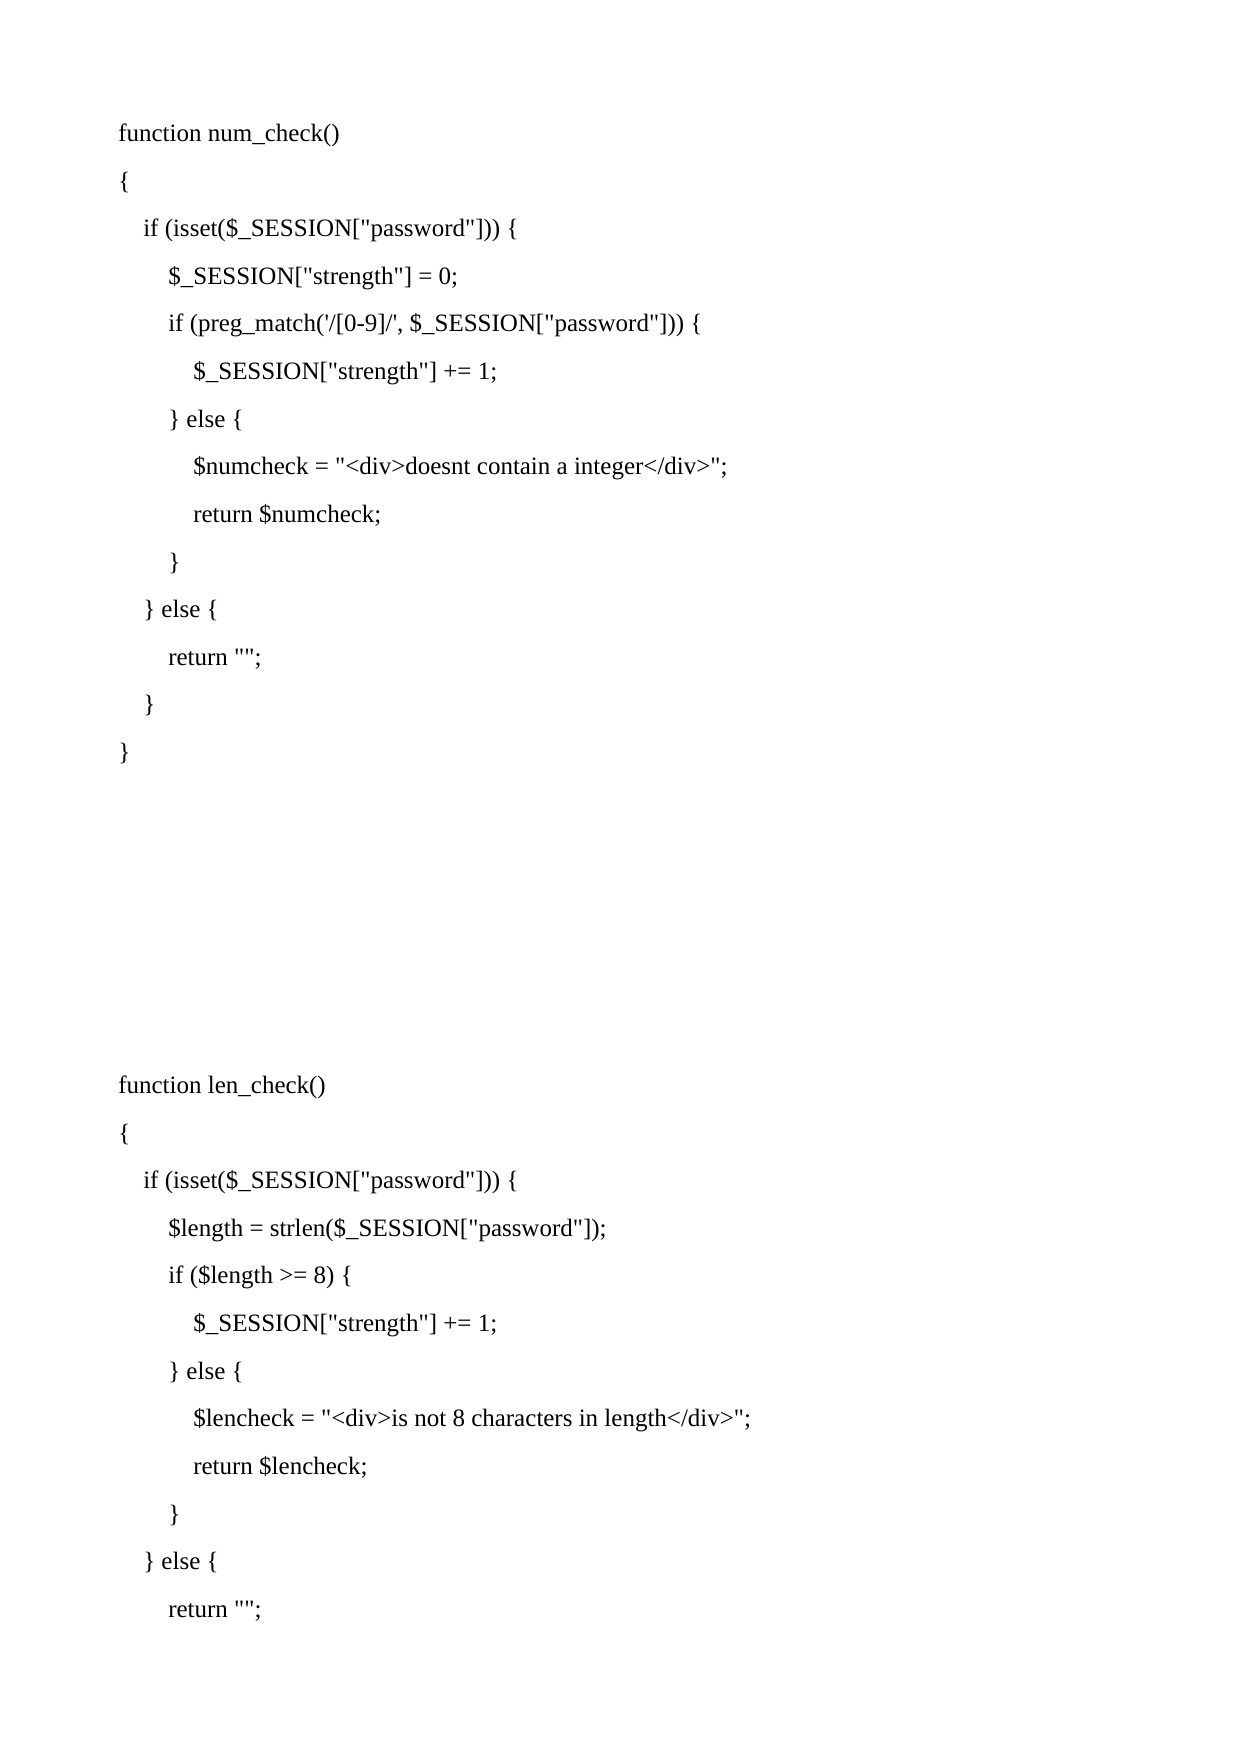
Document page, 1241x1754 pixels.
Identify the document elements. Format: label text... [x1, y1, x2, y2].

text if (isset($_SESSION["password"])) { [118, 213, 1122, 242]
text } else { [118, 1356, 1122, 1384]
text } else { [118, 404, 1122, 432]
text return $lencheck; [118, 1451, 1122, 1480]
text } [118, 737, 1122, 766]
text } [118, 1499, 1122, 1527]
text $_SESSION["strength"] += 1; [118, 356, 1122, 385]
text $_SESSION["strength"] = 0; [118, 261, 1122, 290]
text if ($length >= 8) { [118, 1261, 1122, 1289]
text } else { [118, 1546, 1122, 1575]
text if (isset($_SESSION["password"])) { [118, 1165, 1122, 1194]
text $numcheck = "<div>doesnt contain a integer</div>"; [118, 451, 1122, 480]
text return $numcheck; [118, 499, 1122, 528]
text function len_check() [118, 1070, 1122, 1099]
text $lencheck = "<div>is not 8 characters in length</div>"; [118, 1403, 1122, 1432]
text { [118, 1118, 1122, 1147]
text if (preg_match('/[0-9]/', $_SESSION["password"])) { [118, 308, 1122, 337]
text function num_check() [118, 118, 1122, 147]
text return ""; [118, 642, 1122, 671]
text } [118, 689, 1122, 718]
text $_SESSION["strength"] += 1; [118, 1308, 1122, 1337]
text $length = strlen($_SESSION["password"]); [118, 1213, 1122, 1242]
text { [118, 166, 1122, 194]
text } else { [118, 594, 1122, 623]
text return ""; [118, 1594, 1122, 1623]
text } [118, 547, 1122, 575]
